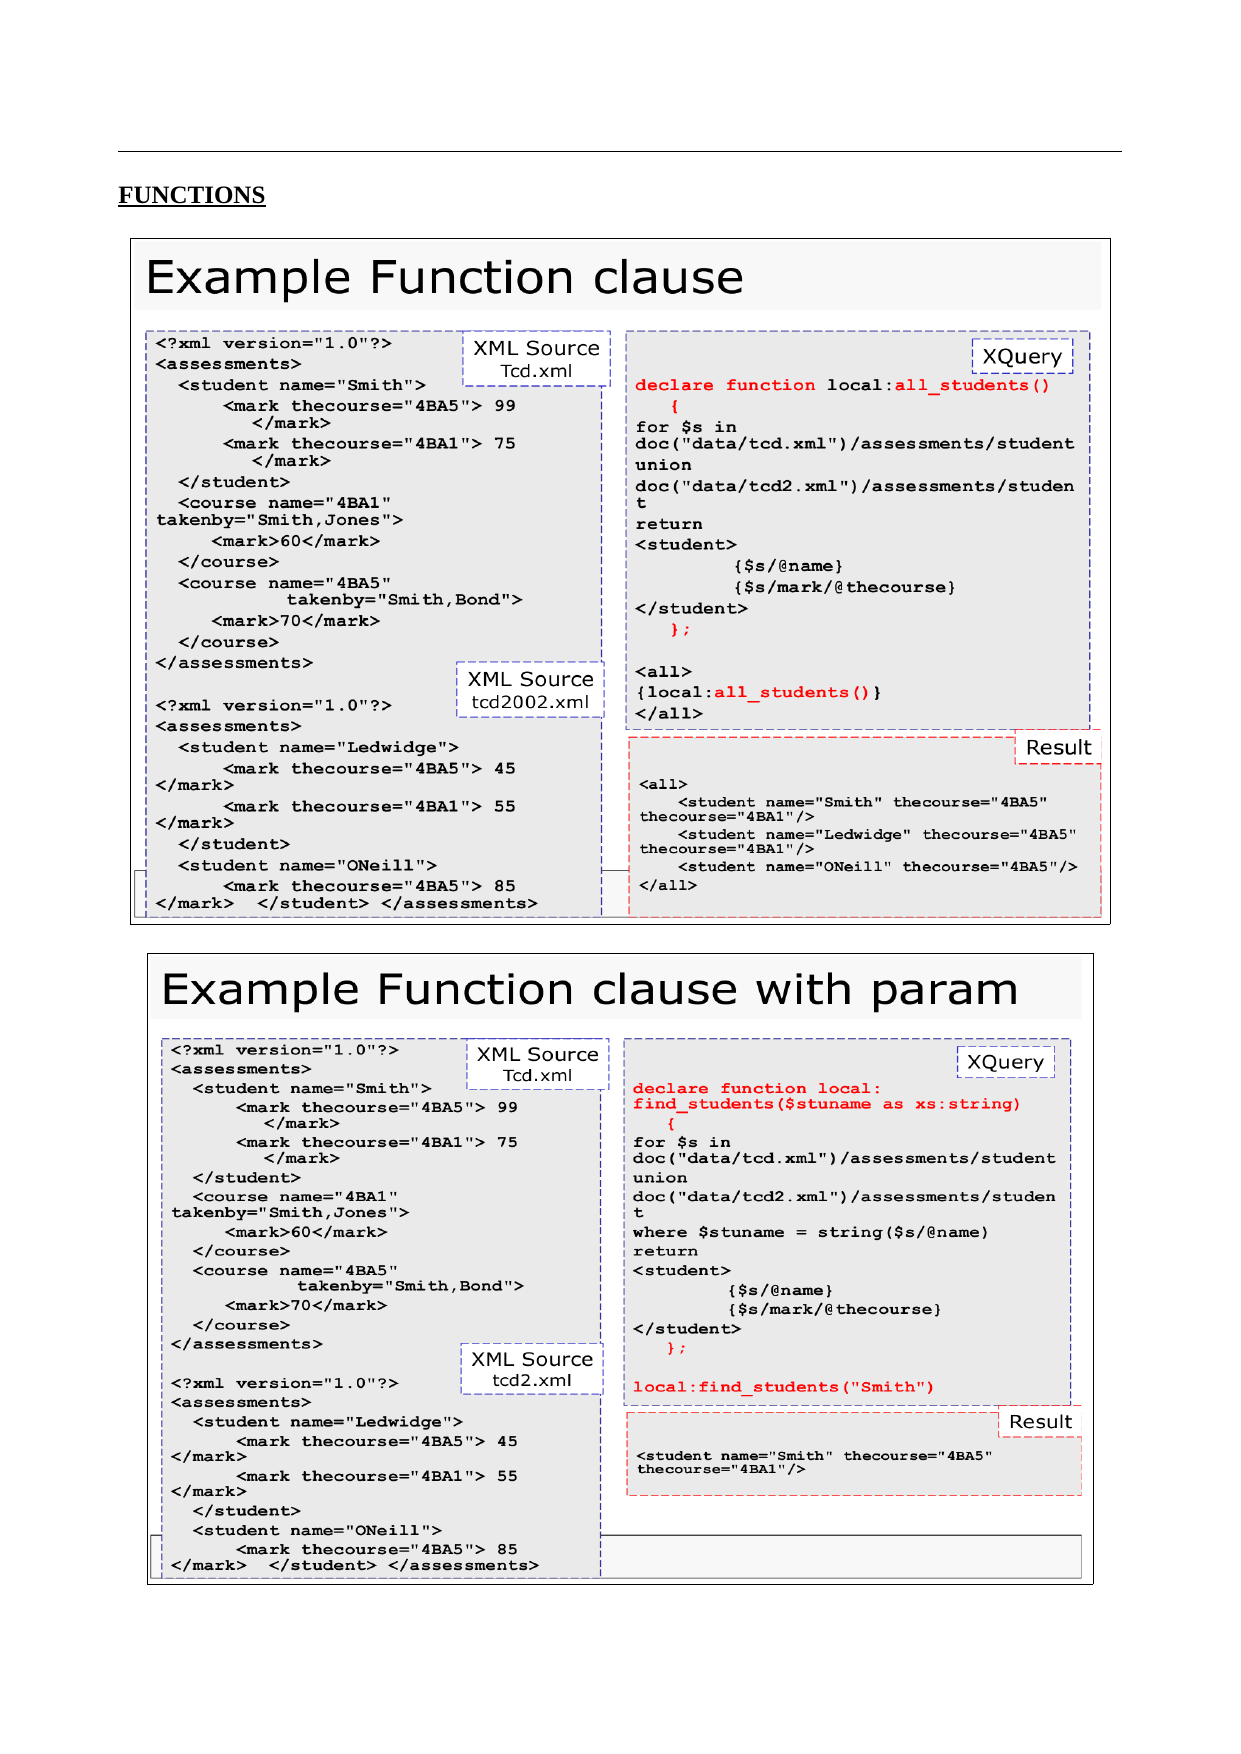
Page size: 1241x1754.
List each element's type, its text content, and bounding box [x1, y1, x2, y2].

picture [133, 240, 1108, 921]
text FUNCTIONS [118, 180, 1122, 209]
picture [150, 955, 1091, 1581]
